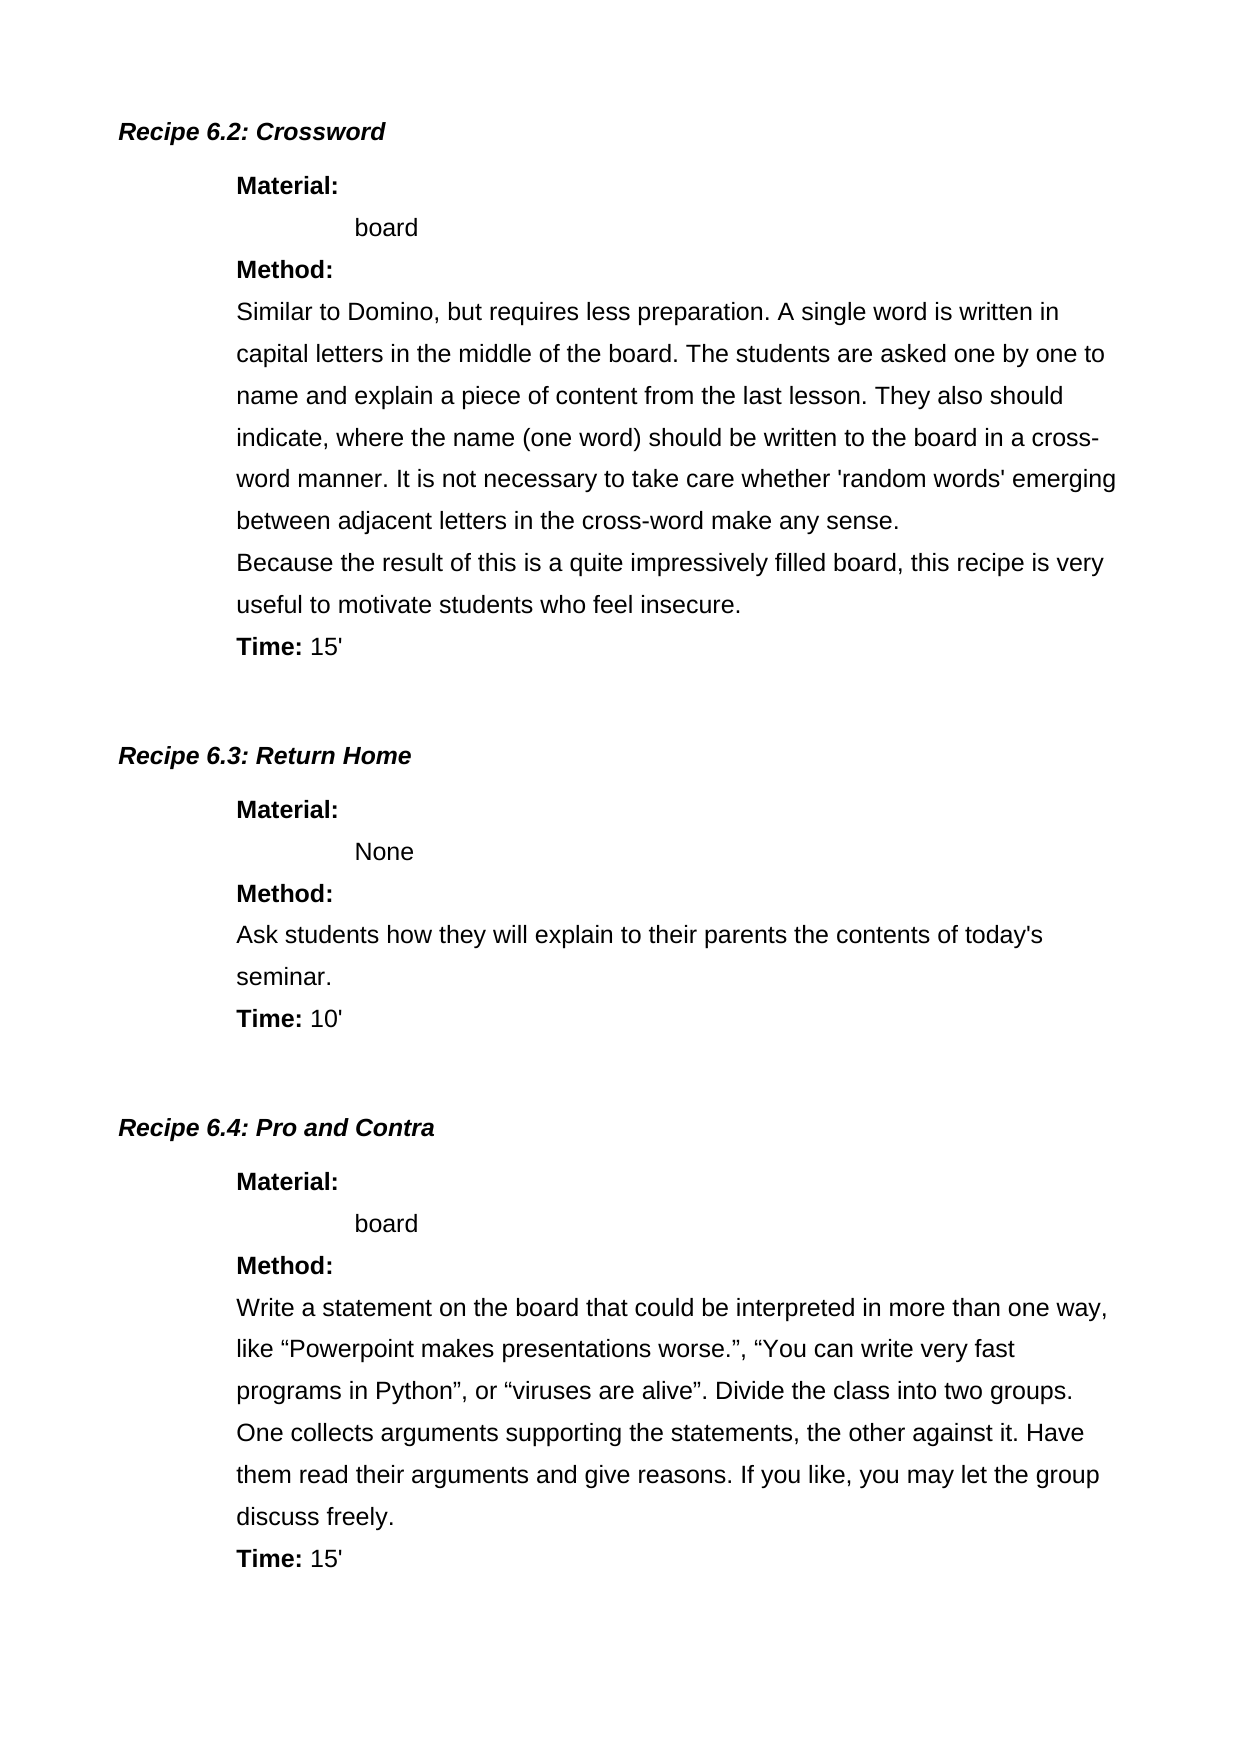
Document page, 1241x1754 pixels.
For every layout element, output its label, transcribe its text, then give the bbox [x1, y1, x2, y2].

subtitle Recipe 6.3: Return Home [118, 742, 1122, 769]
text Time: 10' [236, 1005, 1122, 1033]
text Material: [236, 172, 1122, 200]
text Material: [236, 796, 1122, 823]
text Method: [236, 1252, 1122, 1279]
subtitle Recipe 6.4: Pro and Contra [118, 1114, 1122, 1141]
text Time: 15' [236, 633, 1122, 661]
text Ask students how they will explain to their parents the contents of today's seminar. [236, 921, 1122, 991]
text board [354, 214, 1122, 242]
text Method: [236, 879, 1122, 907]
text Method: [236, 256, 1122, 284]
text Write a statement on the board that could be interpreted in more than one way, like “Powerpoint makes presentations worse.”, “You can write very fast programs in Python”, or “viruses are alive”. Divide the class into two groups. One collects arguments supporting the statements, the other against it. Have them read their arguments and give reasons. If you like, you may let the group discuss freely. [236, 1293, 1122, 1531]
text Similar to Domino, but requires less preparation. A single word is written in capital letters in the middle of the board. The students are asked one by one to name and explain a piece of content from the last lesson. They also should indicate, where the name (one word) should be written to the board in a cross-word manner. It is not necessary to take care whether 'random words' emerging between adjacent letters in the cross-word make any sense. [236, 298, 1122, 535]
text board [354, 1210, 1122, 1238]
text Because the result of this is a quite impressively filled board, this recipe is very useful to motivate students who feel insecure. [236, 549, 1122, 619]
text None [354, 837, 1122, 865]
text Time: 15' [236, 1545, 1122, 1573]
text Material: [236, 1168, 1122, 1196]
subtitle Recipe 6.2: Crossword [118, 118, 1122, 146]
